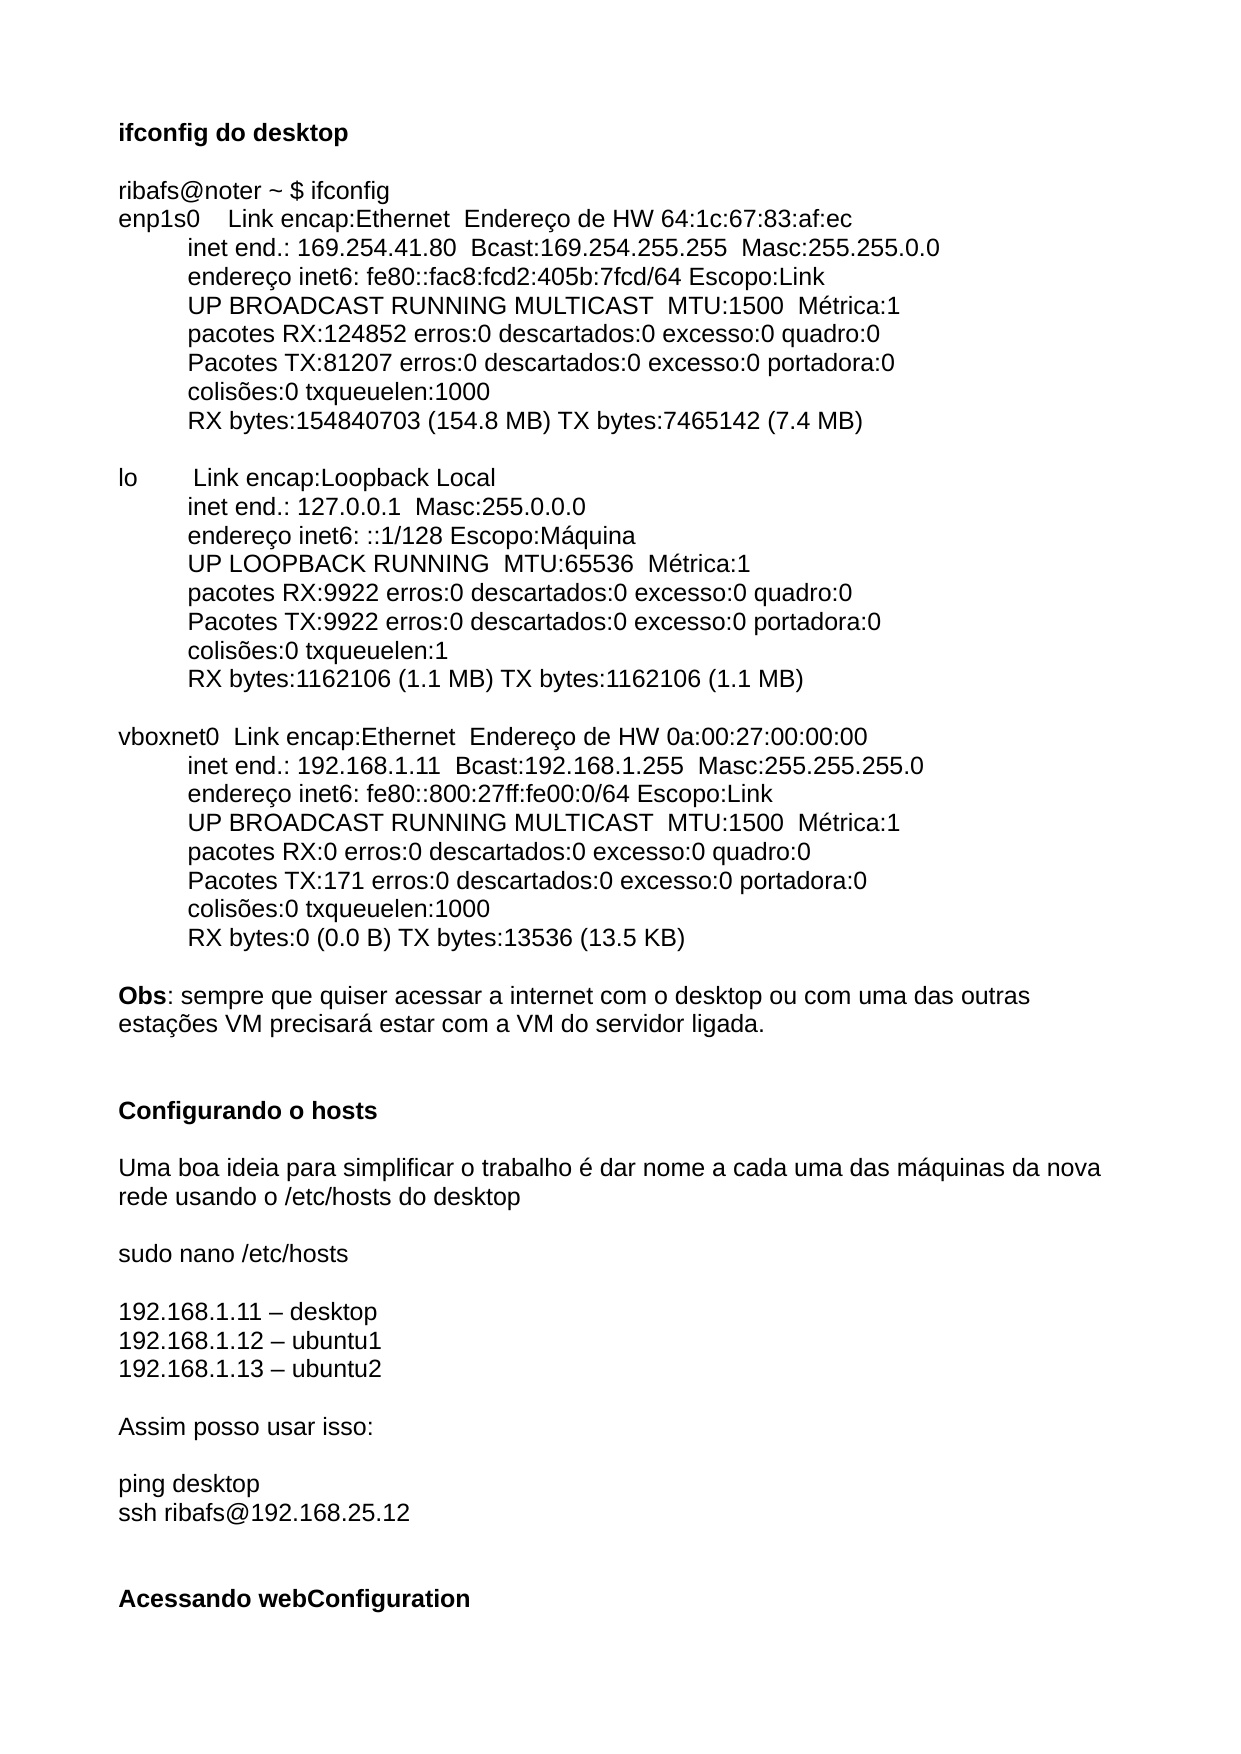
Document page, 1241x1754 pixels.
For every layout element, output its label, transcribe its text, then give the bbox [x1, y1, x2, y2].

text UP BROADCAST RUNNING MULTICAST MTU:1500 Métrica:1 [118, 291, 1122, 319]
text Uma boa ideia para simplificar o trabalho é dar nome a cada uma das máquinas da nova rede usando o /etc/hosts do desktop [118, 1153, 1122, 1211]
text UP LOOPBACK RUNNING MTU:65536 Métrica:1 [118, 549, 1122, 578]
text ifconfig do desktop [118, 118, 1122, 147]
text endereço inet6: ::1/128 Escopo:Máquina [118, 521, 1122, 549]
text ribafs@noter ~ $ ifconfig [118, 176, 1122, 204]
text Obs: sempre que quiser acessar a internet com o desktop ou com uma das outras estações VM precisará estar com a VM do servidor ligada. [118, 981, 1122, 1038]
text Pacotes TX:171 erros:0 descartados:0 excesso:0 portadora:0 [118, 866, 1122, 894]
text lo Link encap:Loopback Local [118, 463, 1122, 492]
text RX bytes:154840703 (154.8 MB) TX bytes:7465142 (7.4 MB) [118, 406, 1122, 434]
text colisões:0 txqueuelen:1000 [118, 377, 1122, 406]
text inet end.: 192.168.1.11 Bcast:192.168.1.255 Masc:255.255.255.0 [118, 751, 1122, 779]
text colisões:0 txqueuelen:1 [118, 636, 1122, 664]
text pacotes RX:9922 erros:0 descartados:0 excesso:0 quadro:0 [118, 578, 1122, 607]
text 192.168.1.12 – ubuntu1 [118, 1326, 1122, 1354]
text RX bytes:0 (0.0 B) TX bytes:13536 (13.5 KB) [118, 923, 1122, 952]
text RX bytes:1162106 (1.1 MB) TX bytes:1162106 (1.1 MB) [118, 664, 1122, 693]
text inet end.: 127.0.0.1 Masc:255.0.0.0 [118, 492, 1122, 521]
text Configurando o hosts [118, 1096, 1122, 1124]
text Pacotes TX:81207 erros:0 descartados:0 excesso:0 portadora:0 [118, 348, 1122, 377]
text Assim posso usar isso: [118, 1412, 1122, 1441]
text ssh ribafs@192.168.25.12 [118, 1498, 1122, 1527]
text vboxnet0 Link encap:Ethernet Endereço de HW 0a:00:27:00:00:00 [118, 722, 1122, 751]
text colisões:0 txqueuelen:1000 [118, 894, 1122, 923]
text Acessando webConfiguration [118, 1584, 1122, 1613]
text ping desktop [118, 1469, 1122, 1498]
text 192.168.1.11 – desktop [118, 1297, 1122, 1326]
text pacotes RX:0 erros:0 descartados:0 excesso:0 quadro:0 [118, 837, 1122, 866]
text endereço inet6: fe80::800:27ff:fe00:0/64 Escopo:Link [118, 779, 1122, 808]
text sudo nano /etc/hosts [118, 1239, 1122, 1268]
text Pacotes TX:9922 erros:0 descartados:0 excesso:0 portadora:0 [118, 607, 1122, 636]
text pacotes RX:124852 erros:0 descartados:0 excesso:0 quadro:0 [118, 319, 1122, 348]
text 192.168.1.13 – ubuntu2 [118, 1354, 1122, 1383]
text UP BROADCAST RUNNING MULTICAST MTU:1500 Métrica:1 [118, 808, 1122, 837]
text enp1s0 Link encap:Ethernet Endereço de HW 64:1c:67:83:af:ec [118, 204, 1122, 233]
text inet end.: 169.254.41.80 Bcast:169.254.255.255 Masc:255.255.0.0 [118, 233, 1122, 262]
text endereço inet6: fe80::fac8:fcd2:405b:7fcd/64 Escopo:Link [118, 262, 1122, 291]
